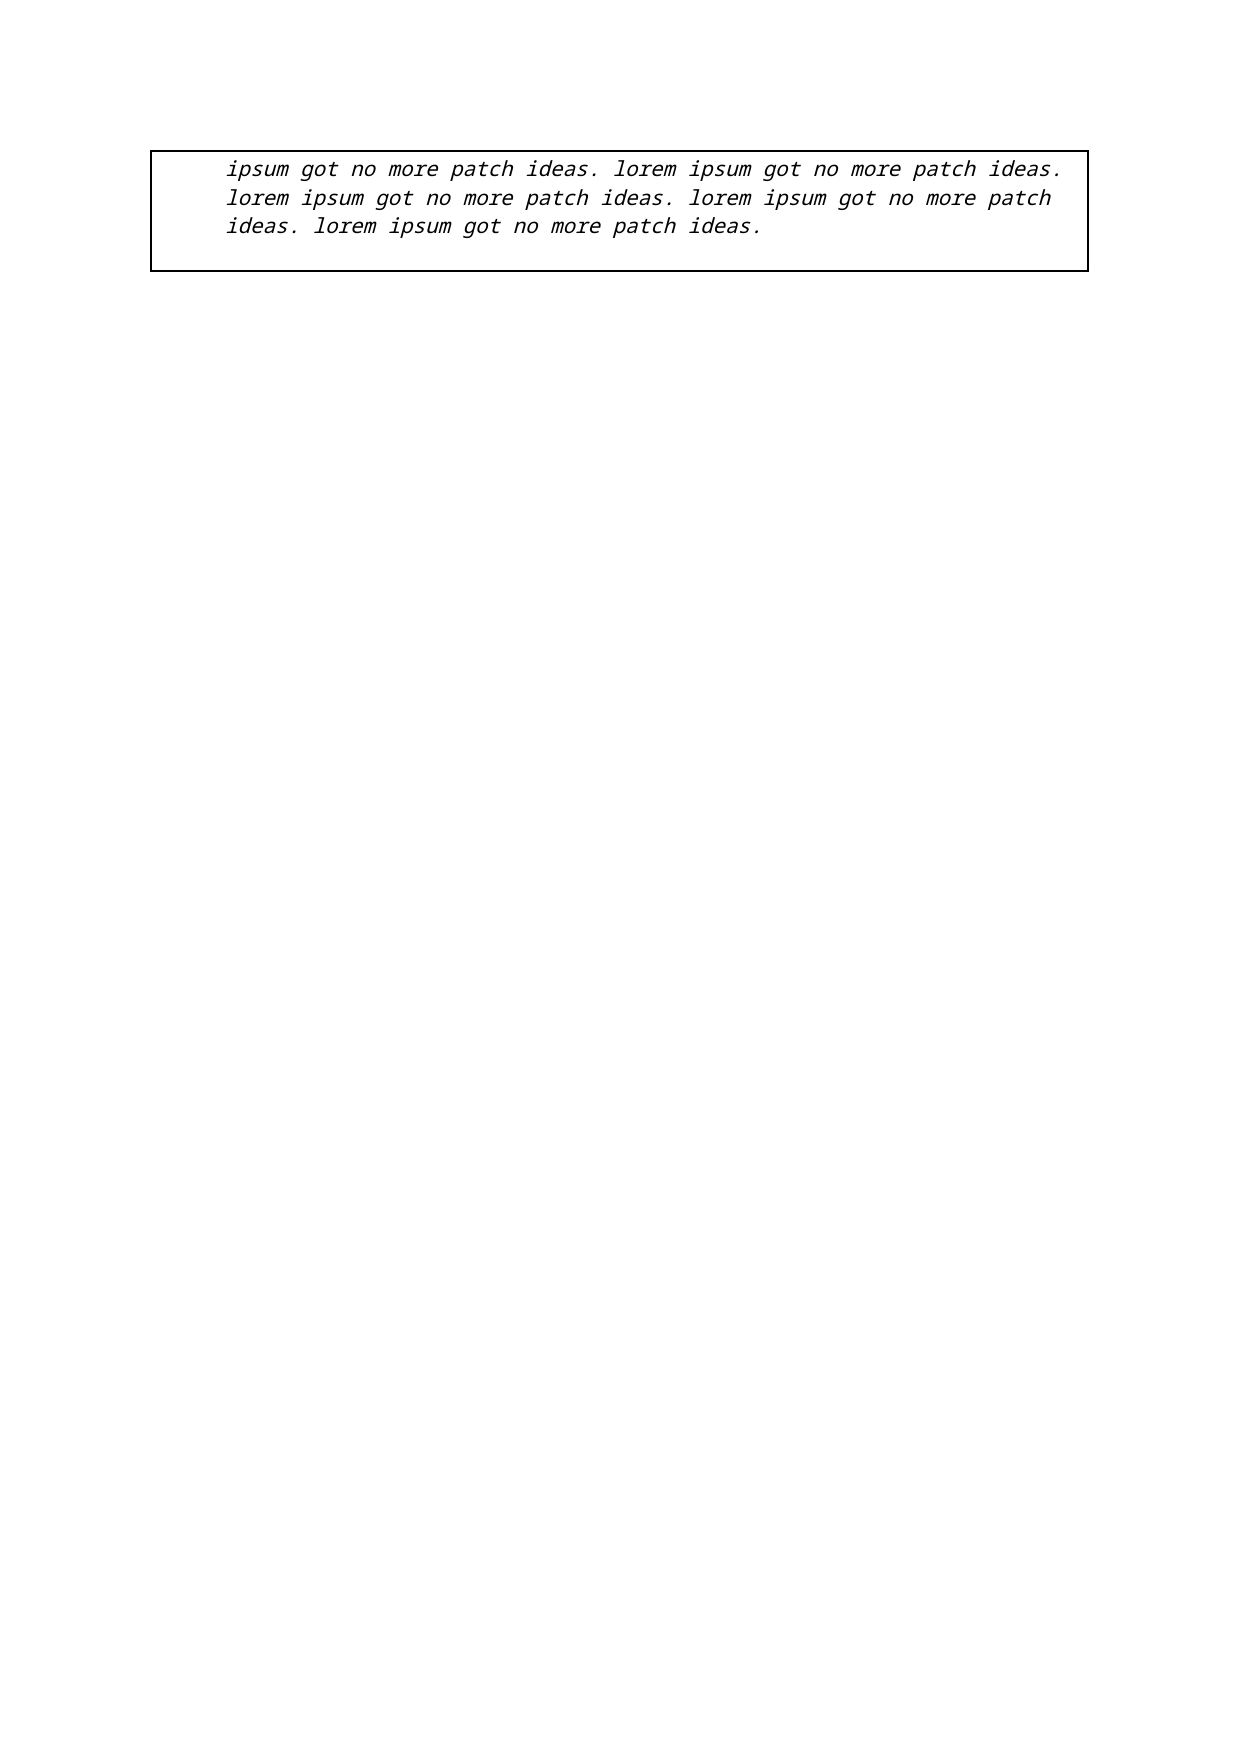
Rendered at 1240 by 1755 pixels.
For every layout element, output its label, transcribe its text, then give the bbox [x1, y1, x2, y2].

text ipsum got no more patch ideas. lorem ipsum got no more patch ideas. lorem ipsum got no more patch ideas. lorem ipsum got no more patch ideas. lorem ipsum got no more patch ideas. [152, 152, 1087, 239]
